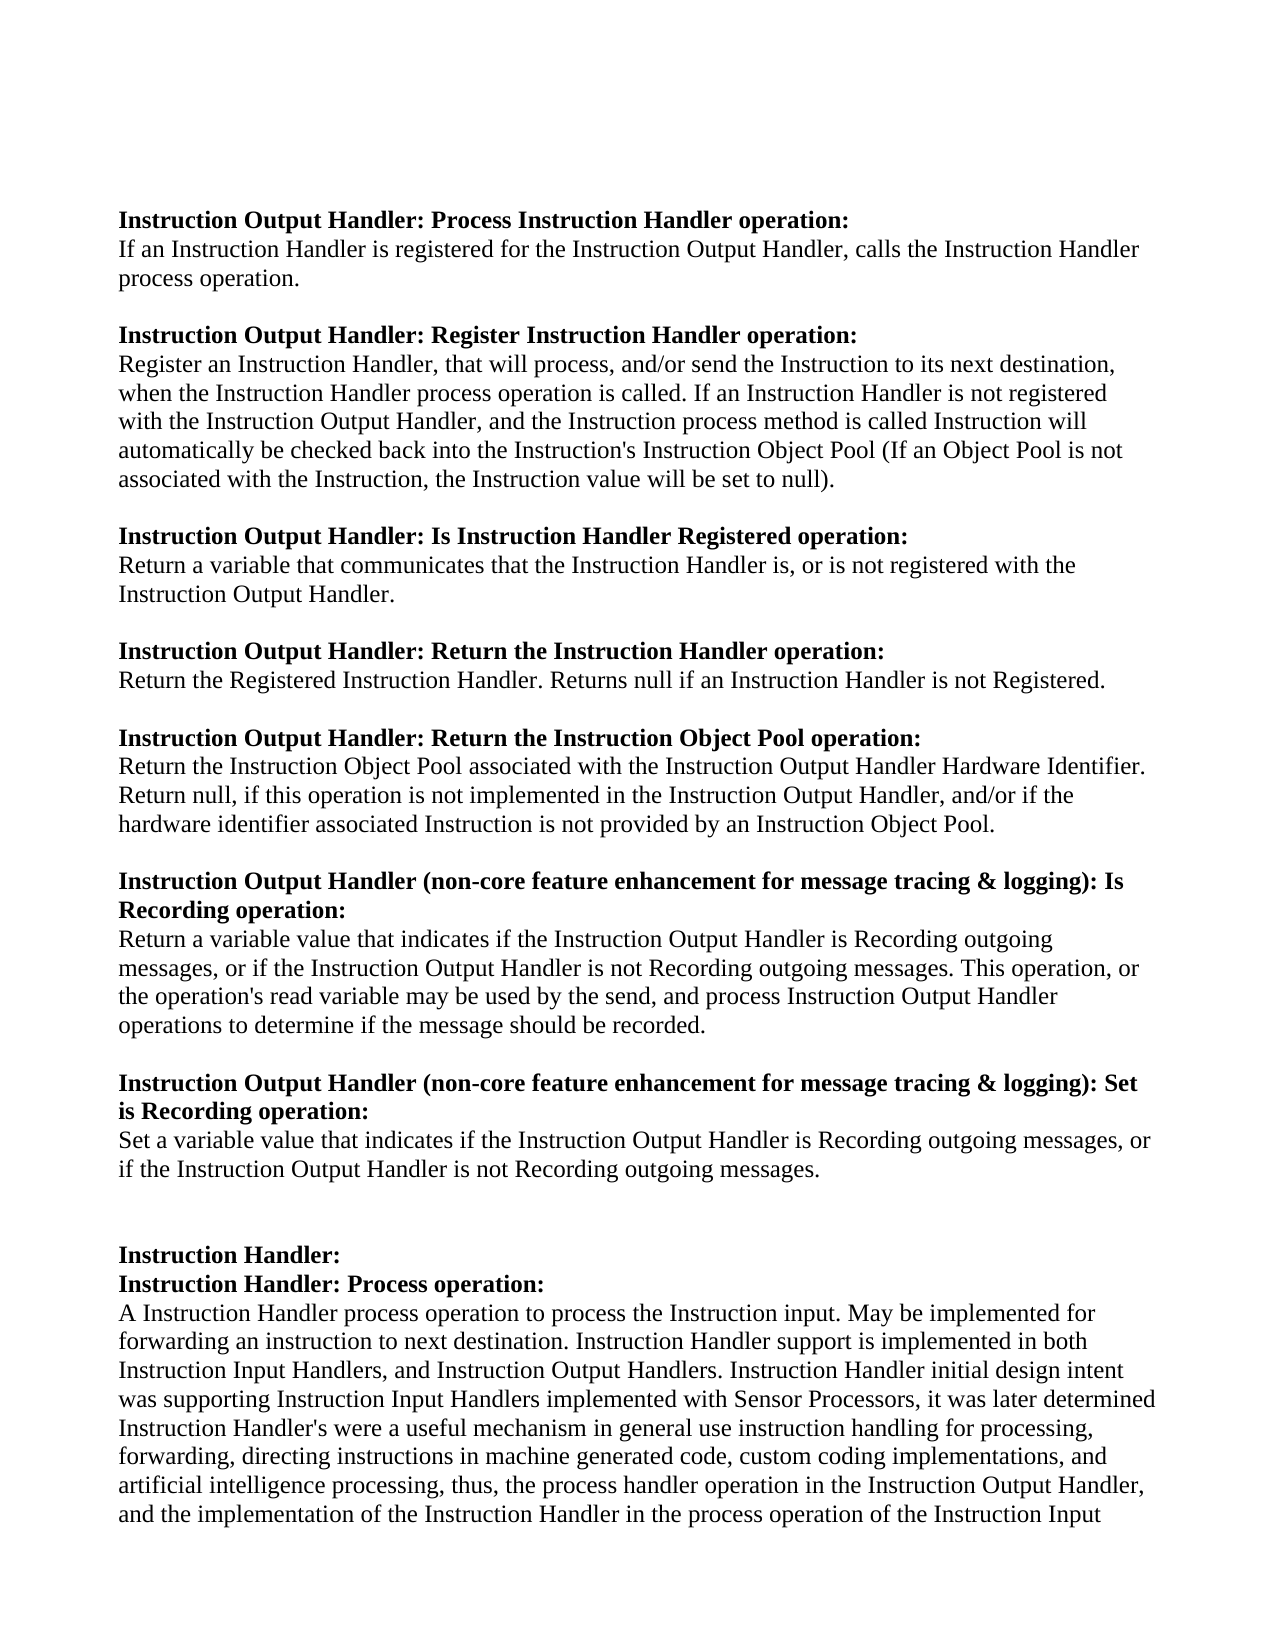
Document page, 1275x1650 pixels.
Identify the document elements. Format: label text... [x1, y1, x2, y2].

text Instruction Handler: [118, 1240, 1157, 1269]
text Instruction Output Handler: Return the Instruction Object Pool operation: [118, 723, 1157, 751]
text Return a variable value that indicates if the Instruction Output Handler is Recording outgoing messages, or if the Instruction Output Handler is not Recording outgoing messages. This operation, or the operation's read variable may be used by the send, and process Instruction Output Handler operations to determine if the message should be recorded. [118, 924, 1157, 1039]
text Return the Registered Instruction Handler. Returns null if an Instruction Handler is not Registered. [118, 665, 1157, 694]
text Register an Instruction Handler, that will process, and/or send the Instruction to its next destination, when the Instruction Handler process operation is called. If an Instruction Handler is not registered with the Instruction Output Handler, and the Instruction process method is called Instruction will automatically be checked back into the Instruction's Instruction Object Pool (If an Object Pool is not associated with the Instruction, the Instruction value will be set to null). [118, 349, 1157, 493]
text Return a variable that communicates that the Instruction Handler is, or is not registered with the Instruction Output Handler. [118, 550, 1157, 608]
text Instruction Handler: Process operation: [118, 1269, 1157, 1298]
text Instruction Output Handler (non-core feature enhancement for message tracing & logging): Set is Recording operation: [118, 1068, 1157, 1125]
text Instruction Output Handler: Register Instruction Handler operation: [118, 320, 1157, 349]
text A Instruction Handler process operation to process the Instruction input. May be implemented for forwarding an instruction to next destination. Instruction Handler support is implemented in both Instruction Input Handlers, and Instruction Output Handlers. Instruction Handler initial design intent was supporting Instruction Input Handlers implemented with Sensor Processors, it was later determined Instruction Handler's were a useful mechanism in general use instruction handling for processing, forwarding, directing instructions in machine generated code, custom coding implementations, and artificial intelligence processing, thus, the process handler operation in the Instruction Output Handler, and the implementation of the Instruction Handler in the process operation of the Instruction Input [118, 1298, 1157, 1528]
text Instruction Output Handler: Is Instruction Handler Registered operation: [118, 521, 1157, 550]
text Return the Instruction Object Pool associated with the Instruction Output Handler Hardware Identifier. Return null, if this operation is not implemented in the Instruction Output Handler, and/or if the hardware identifier associated Instruction is not provided by an Instruction Object Pool. [118, 751, 1157, 838]
text Instruction Output Handler (non-core feature enhancement for message tracing & logging): Is Recording operation: [118, 866, 1157, 924]
text Instruction Output Handler: Process Instruction Handler operation: [118, 205, 1157, 234]
text If an Instruction Handler is registered for the Instruction Output Handler, calls the Instruction Handler process operation. [118, 234, 1157, 291]
text Set a variable value that indicates if the Instruction Output Handler is Recording outgoing messages, or if the Instruction Output Handler is not Recording outgoing messages. [118, 1125, 1157, 1183]
text Instruction Output Handler: Return the Instruction Handler operation: [118, 636, 1157, 665]
